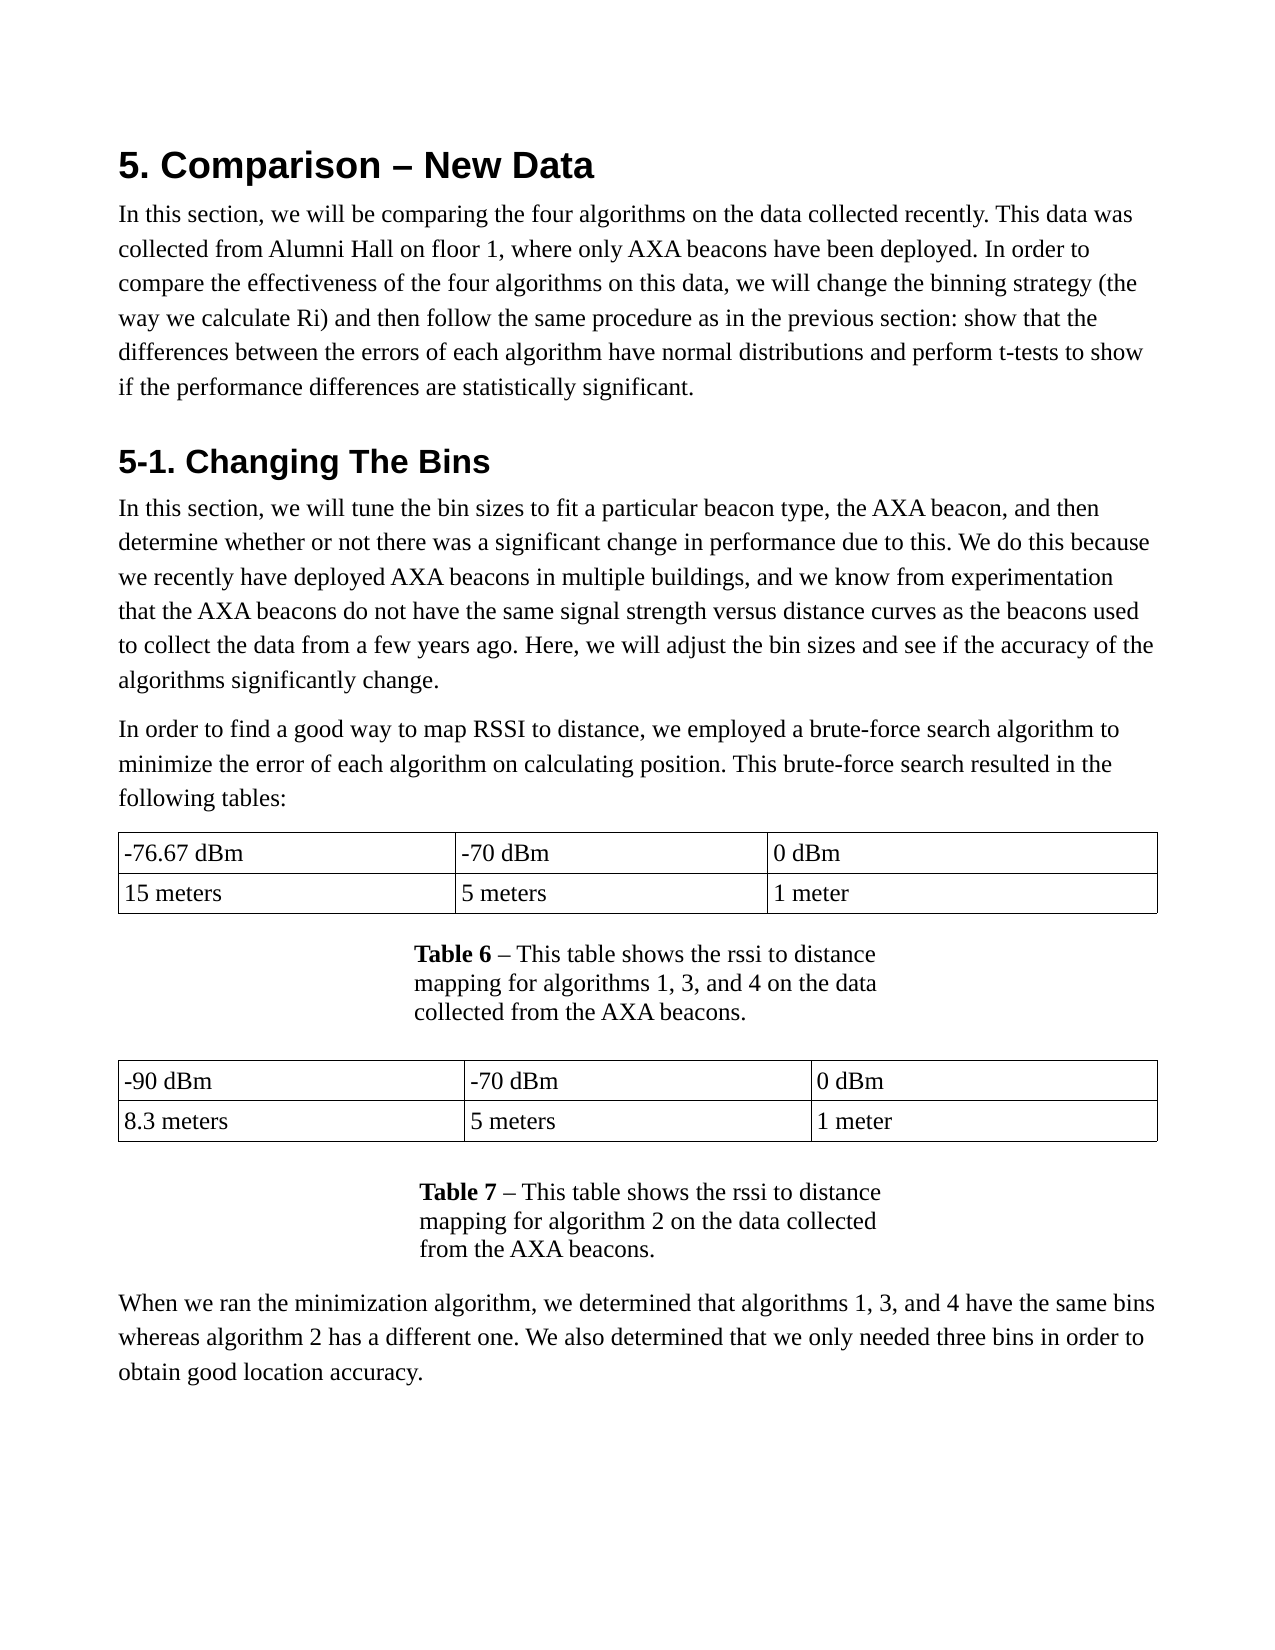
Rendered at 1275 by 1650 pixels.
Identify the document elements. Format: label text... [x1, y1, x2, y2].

table_header -76.67 dBm [119, 833, 455, 872]
subtitle 5-1. Changing The Bins [118, 442, 1157, 480]
text In order to find a good way to map RSSI to distance, we employed a brute-force search algorithm to minimize the error of each algorithm on calculating position. This brute-force search resulted in the following tables: [118, 714, 1157, 812]
table_cell 5 meters [465, 1101, 811, 1141]
table_cell 5 meters [456, 874, 767, 913]
text In this section, we will be comparing the four algorithms on the data collected recently. This data was collected from Alumni Hall on floor 1, where only AXA beacons have been deployed. In order to compare the effectiveness of the four algorithms on this data, we will change the binning strategy (the way we calculate Ri) and then follow the same procedure as in the previous section: show that the differences between the errors of each algorithm have normal distributions and perform t-tests to show if the performance differences are statistically significant. [118, 199, 1157, 400]
table_header -90 dBm [119, 1061, 464, 1100]
text When we ran the minimization algorithm, we determined that algorithms 1, 3, and 4 have the same bins whereas algorithm 2 has a different one. We also determined that we only needed three bins in order to obtain good location accuracy. [118, 1288, 1157, 1386]
text In this section, we will tune the bin sizes to fit a particular beacon type, the AXA beacon, and then determine whether or not there was a significant change in performance due to this. We do this because we recently have deployed AXA beacons in multiple buildings, and we know from experimentation that the AXA beacons do not have the same signal strength versus distance curves as the beacons used to collect the data from a few years ago. Here, we will adjust the bin sizes and see if the accuracy of the algorithms significantly change. [118, 493, 1157, 694]
subtitle 5. Comparison – New Data [118, 143, 1157, 187]
table_cell 1 meter [768, 874, 1157, 913]
table_header 0 dBm [812, 1061, 1157, 1100]
table_header 0 dBm [768, 833, 1157, 872]
table_header -70 dBm [465, 1061, 811, 1100]
table_cell 15 meters [119, 874, 455, 913]
table_cell 1 meter [812, 1101, 1157, 1141]
table_cell 8.3 meters [119, 1101, 464, 1141]
table_header -70 dBm [456, 833, 767, 872]
